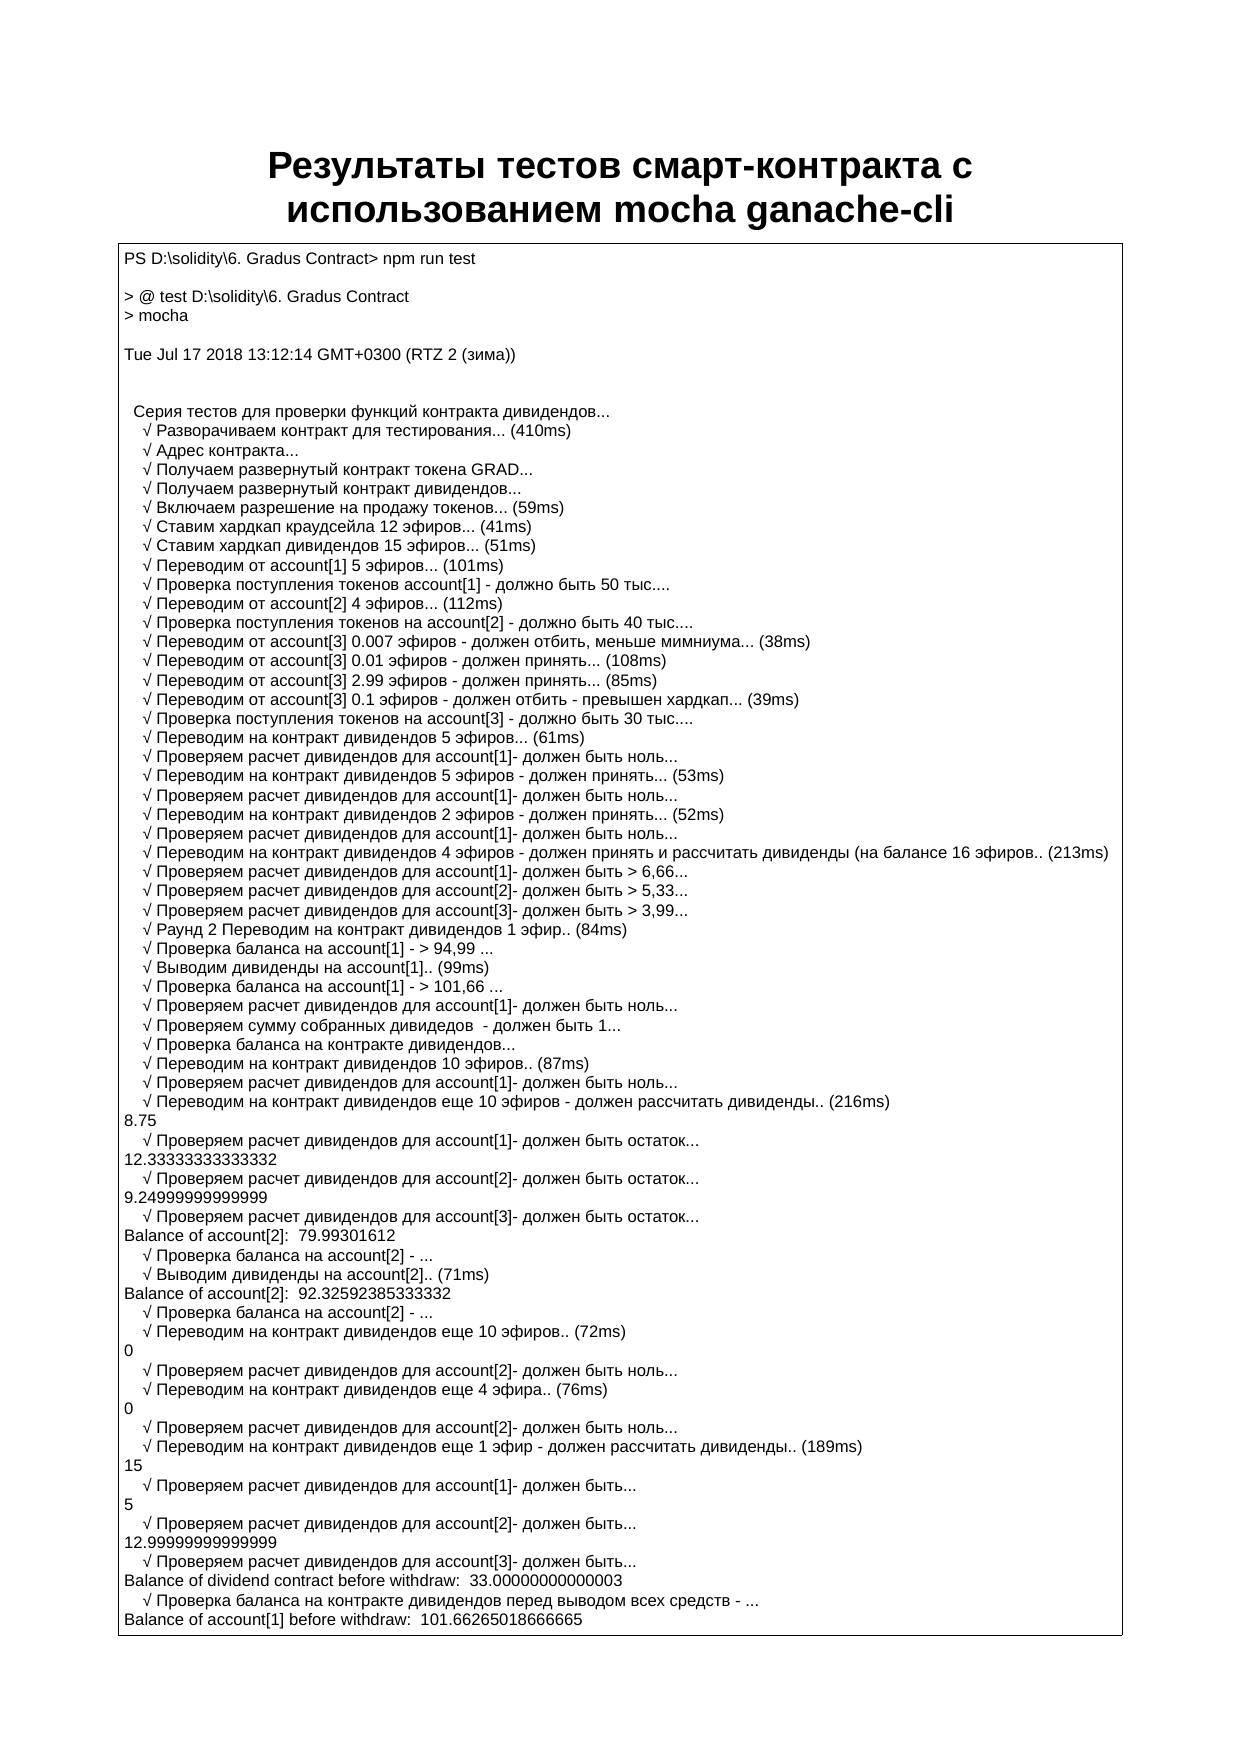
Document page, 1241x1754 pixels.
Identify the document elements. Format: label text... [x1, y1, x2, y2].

subtitle Результаты тестов смарт-контракта с использованием mocha ganache-cli [118, 143, 1122, 230]
table_header PS D:\solidity\6. Gradus Contract> npm run test > @ test D:\solidity\6. Gradus Contract > mocha Tue Jul 17 2018 13:12:14 GMT+0300 (RTZ 2 (зима)) Серия тестов для проверки функций контракта дивидендов... √ Разворачиваем контракт для тестирования... (410ms) √ Адрес контракта... √ Получаем развернутый контракт токена GRAD... √ Получаем развернутый контракт дивидендов... √ Включаем разрешение на продажу токенов... (59ms) √ Ставим хардкап краудсейла 12 эфиров... (41ms) √ Ставим хардкап дивидендов 15 эфиров... (51ms) √ Переводим от account[1] 5 эфиров... (101ms) √ Проверка поступления токенов account[1] - должно быть 50 тыс.... √ Переводим от account[2] 4 эфиров... (112ms) √ Проверка поступления токенов на account[2] - должно быть 40 тыс.... √ Переводим от account[3] 0.007 эфиров - должен отбить, меньше мимниума... (38ms) √ Переводим от account[3] 0.01 эфиров - должен принять... (108ms) √ Переводим от account[3] 2.99 эфиров - должен принять... (85ms) √ Переводим от account[3] 0.1 эфиров - должен отбить - превышен хардкап... (39ms) √ Проверка поступления токенов на account[3] - должно быть 30 тыс.... √ Переводим на контракт дивидендов 5 эфиров... (61ms) √ Проверяем расчет дивидендов для account[1]- должен быть ноль... √ Переводим на контракт дивидендов 5 эфиров - должен принять... (53ms) √ Проверяем расчет дивидендов для account[1]- должен быть ноль... √ Переводим на контракт дивидендов 2 эфиров - должен принять... (52ms) √ Проверяем расчет дивидендов для account[1]- должен быть ноль... √ Переводим на контракт дивидендов 4 эфиров - должен принять и рассчитать дивиденды (на балансе 16 эфиров.. (213ms) √ Проверяем расчет дивидендов для account[1]- должен быть > 6,66... √ Проверяем расчет дивидендов для account[2]- должен быть > 5,33... √ Проверяем расчет дивидендов для account[3]- должен быть > 3,99... √ Раунд 2 Переводим на контракт дивидендов 1 эфир.. (84ms) √ Проверка баланса на account[1] - > 94,99 ... √ Выводим дивиденды на account[1].. (99ms) √ Проверка баланса на account[1] - > 101,66 ... √ Проверяем расчет дивидендов для account[1]- должен быть ноль... √ Проверяем сумму собранных дивидедов - должен быть 1... √ Проверка баланса на контракте дивидендов... √ Переводим на контракт дивидендов 10 эфиров.. (87ms) √ Проверяем расчет дивидендов для account[1]- должен быть ноль... √ Переводим на контракт дивидендов еще 10 эфиров - должен рассчитать дивиденды.. (216ms) 8.75 √ Проверяем расчет дивидендов для account[1]- должен быть остаток... 12.33333333333332 √ Проверяем расчет дивидендов для account[2]- должен быть остаток... 9.24999999999999 √ Проверяем расчет дивидендов для account[3]- должен быть остаток... Balance of account[2]: 79.99301612 √ Проверка баланса на account[2] - ... √ Выводим дивиденды на account[2].. (71ms) Balance of account[2]: 92.32592385333332 √ Проверка баланса на account[2] - ... √ Переводим на контракт дивидендов еще 10 эфиров.. (72ms) 0 √ Проверяем расчет дивидендов для account[2]- должен быть ноль... √ Переводим на контракт дивидендов еще 4 эфира.. (76ms) 0 √ Проверяем расчет дивидендов для account[2]- должен быть ноль... √ Переводим на контракт дивидендов еще 1 эфир - должен рассчитать дивиденды.. (189ms) 15 √ Проверяем расчет дивидендов для account[1]- должен быть... 5 √ Проверяем расчет дивидендов для account[2]- должен быть... 12.99999999999999 √ Проверяем расчет дивидендов для account[3]- должен быть... Balance of dividend contract before withdraw: 33.00000000000003 √ Проверка баланса на контракте дивидендов перед выводом всех средств - ... Balance of account[1] before withdraw: 101.66265018666665 [119, 244, 1122, 1634]
